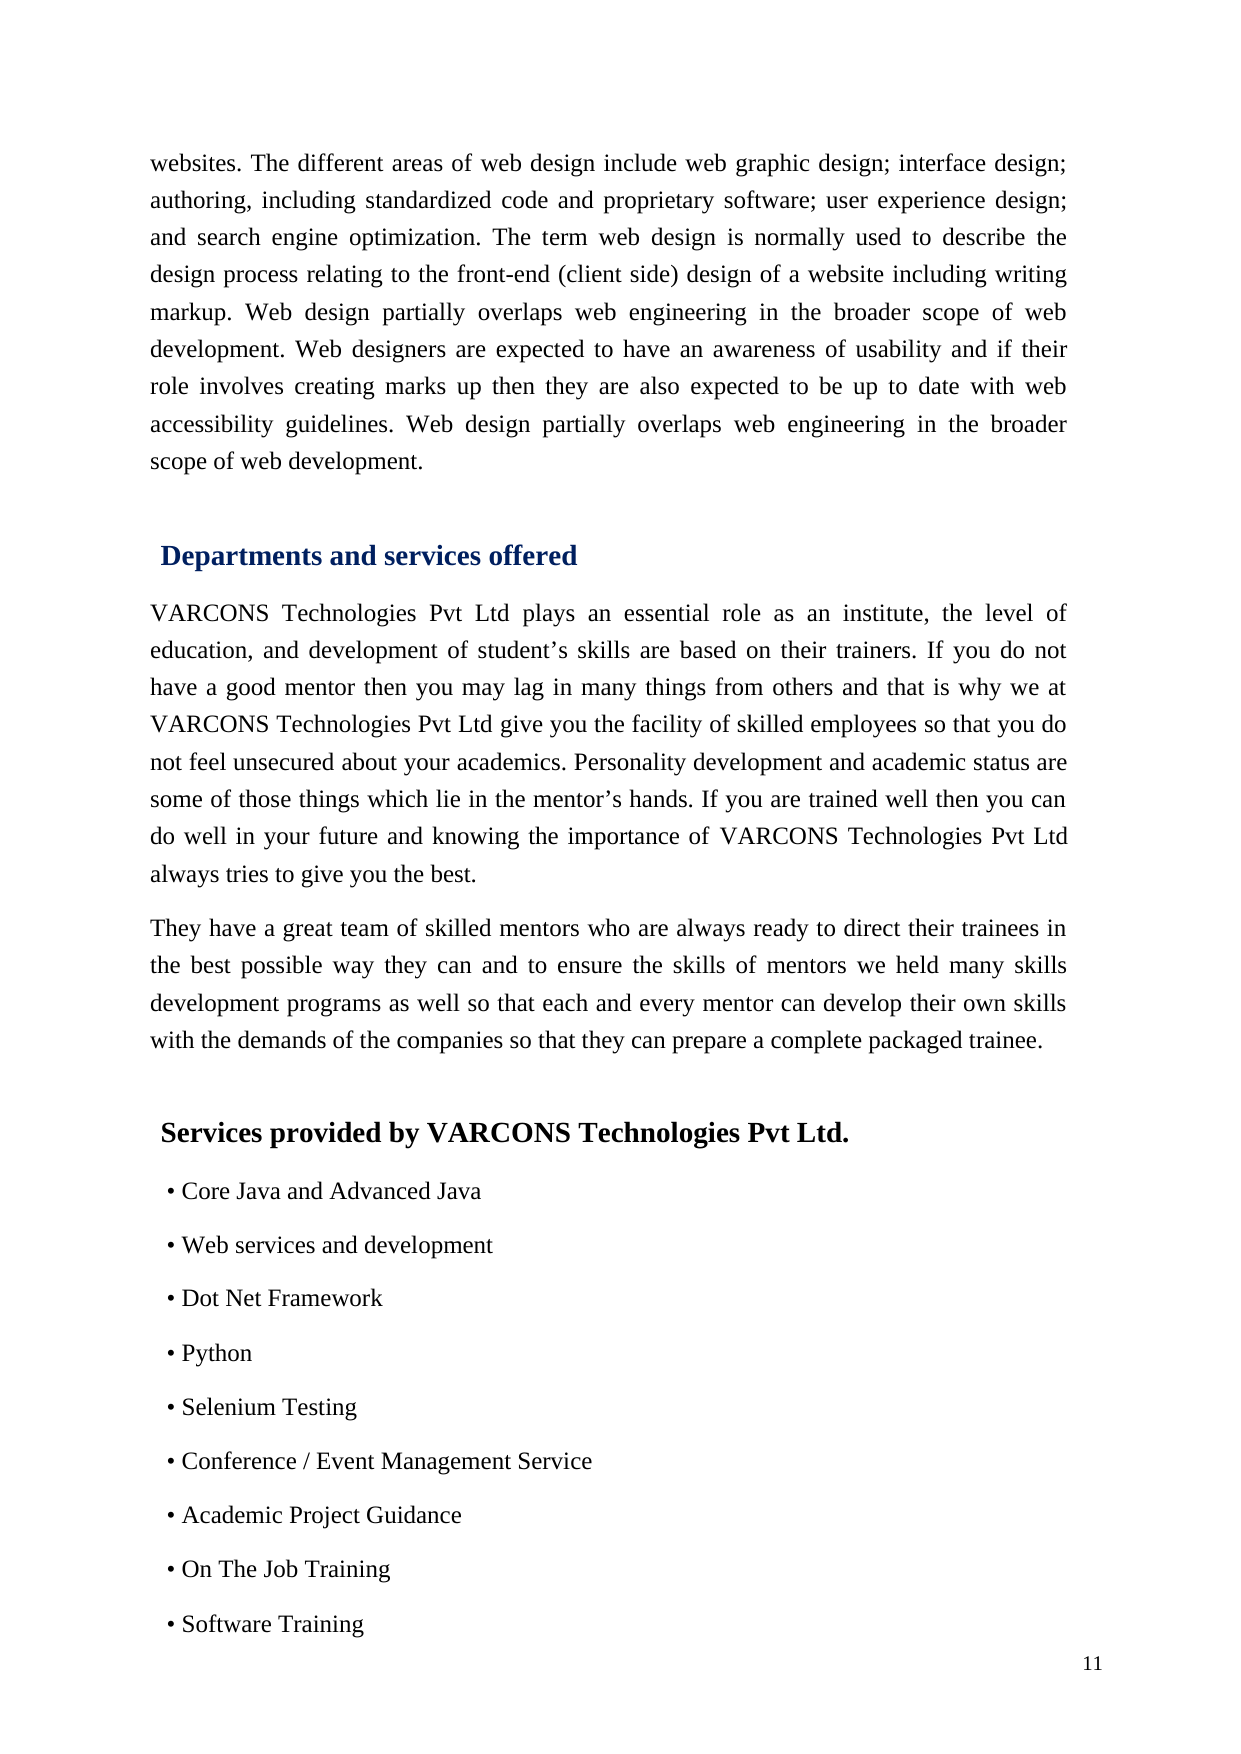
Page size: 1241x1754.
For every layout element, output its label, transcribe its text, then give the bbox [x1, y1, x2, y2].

text They have a great team of skilled mentors who are always ready to direct their trainees in the best possible way they can and to ensure the skills of mentors we held many skills development programs as well so that each and every mentor can develop their own skills with the demands of the companies so that they can prepare a complete packaged trainee. [150, 913, 1068, 1054]
list Academic Project Guidance [166, 1500, 1103, 1529]
list Software Training [166, 1609, 1103, 1638]
text VARCONS Technologies Pvt Ltd plays an essential role as an institute, the level of education, and development of student’s skills are based on their trainers. If you do not have a good mentor then you may lag in many things from others and that is why we at VARCONS Technologies Pvt Ltd give you the facility of skilled employees so that you do not feel unsecured about your academics. Personality development and academic status are some of those things which lie in the mentor’s hands. If you are trained well then you can do well in your future and knowing the importance of VARCONS Technologies Pvt Ltd always tries to give you the best. [150, 598, 1068, 887]
list Web services and development [166, 1230, 1103, 1258]
text websites. The different areas of web design include web graphic design; interface design; authoring, including standardized code and proprietary software; user experience design; and search engine optimization. The term web design is normally used to describe the design process relating to the front-end (client side) design of a website including writing markup. Web design partially overlaps web engineering in the broader scope of web development. Web designers are expected to have an awareness of usability and if their role involves creating marks up then they are also expected to be up to date with web accessibility guidelines. Web design partially overlaps web engineering in the broader scope of web development. [150, 148, 1068, 475]
list Selenium Testing [166, 1392, 1103, 1421]
subtitle Services provided by VARCONS Technologies Pvt Ltd. [150, 1115, 1103, 1149]
list Dot Net Framework [166, 1283, 1103, 1312]
list Core Java and Advanced Java [166, 1176, 1103, 1204]
list Python [166, 1338, 1103, 1367]
subtitle Departments and services offered [150, 538, 1103, 571]
list On The Job Training [166, 1554, 1103, 1583]
list Conference / Event Management Service [166, 1446, 1103, 1475]
